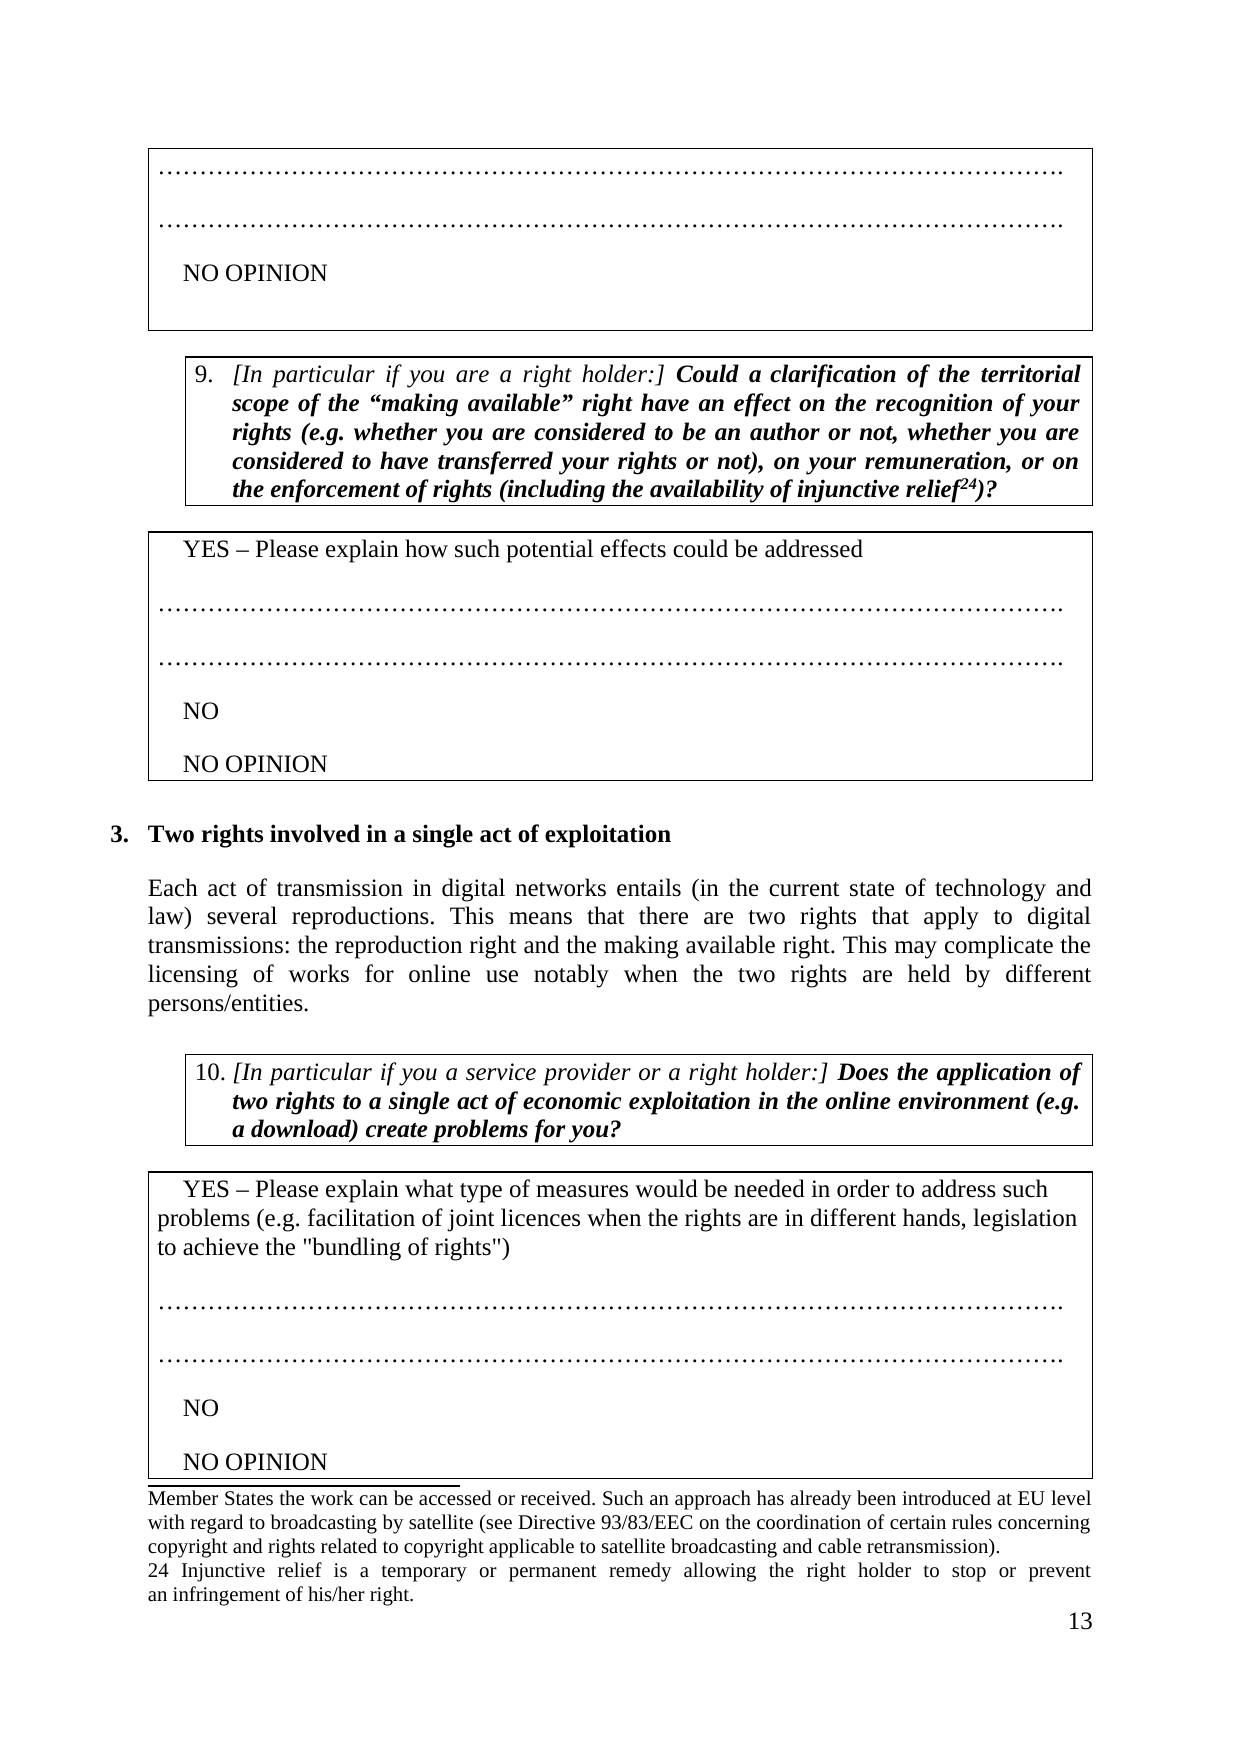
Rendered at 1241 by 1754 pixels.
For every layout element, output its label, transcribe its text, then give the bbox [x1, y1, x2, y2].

subtitle Two rights involved in a single act of exploitation [110, 819, 1093, 848]
text ………………………………………………………………………………………………. [149, 585, 1092, 617]
text ………………………………………………………………………………………………. [149, 201, 1092, 233]
list Injunctive relief is a temporary or permanent remedy allowing the right holder to stop or prevent an infringement of his/her right. [148, 1558, 1093, 1606]
text Each act of transmission in digital networks entails (in the current state of technology and law) several reproductions. This means that there are two rights that apply to digital transmissions: the reproduction right and the making available right. This may complicate the licensing of works for online use notably when the two rights are held by different persons/entities. [148, 873, 1093, 1016]
text  YES – Please explain how such potential effects could be addressed [149, 533, 1092, 563]
text Member States the work can be accessed or received. Such an approach has already been introduced at EU level with regard to broadcasting by satellite (see Directive 93/83/EEC on the coordination of certain rules concerning copyright and rights related to copyright applicable to satellite broadcasting and cable retransmission). [148, 1486, 1093, 1558]
list [In particular if you are a right holder:] Could a clarification of the territorial scope of the “making available” right have an effect on the recognition of your rights (e.g. whether you are considered to be an author or not, whether you are considered to have transferred your rights or not), on your remuneration, or on the enforcement of rights (including the availability of injunctive relief)? [186, 358, 1092, 505]
list [In particular if you a service provider or a right holder:] Does the application of two rights to a single act of economic exploitation in the online environment (e.g. a download) create problems for you? [186, 1055, 1092, 1145]
text ………………………………………………………………………………………………. [149, 1283, 1092, 1314]
text  NO OPINION [149, 1444, 1092, 1478]
text ………………………………………………………………………………………………. [149, 1336, 1092, 1368]
text  NO OPINION [149, 746, 1092, 780]
text ………………………………………………………………………………………………. [149, 639, 1092, 671]
text  NO OPINION [149, 255, 1092, 287]
text  NO [149, 693, 1092, 724]
text  NO [149, 1390, 1092, 1422]
text ………………………………………………………………………………………………. [149, 149, 1092, 179]
text  YES – Please explain what type of measures would be needed in order to address such problems (e.g. facilitation of joint licences when the rights are in different hands, legislation to achieve the "bundling of rights") [149, 1173, 1092, 1261]
